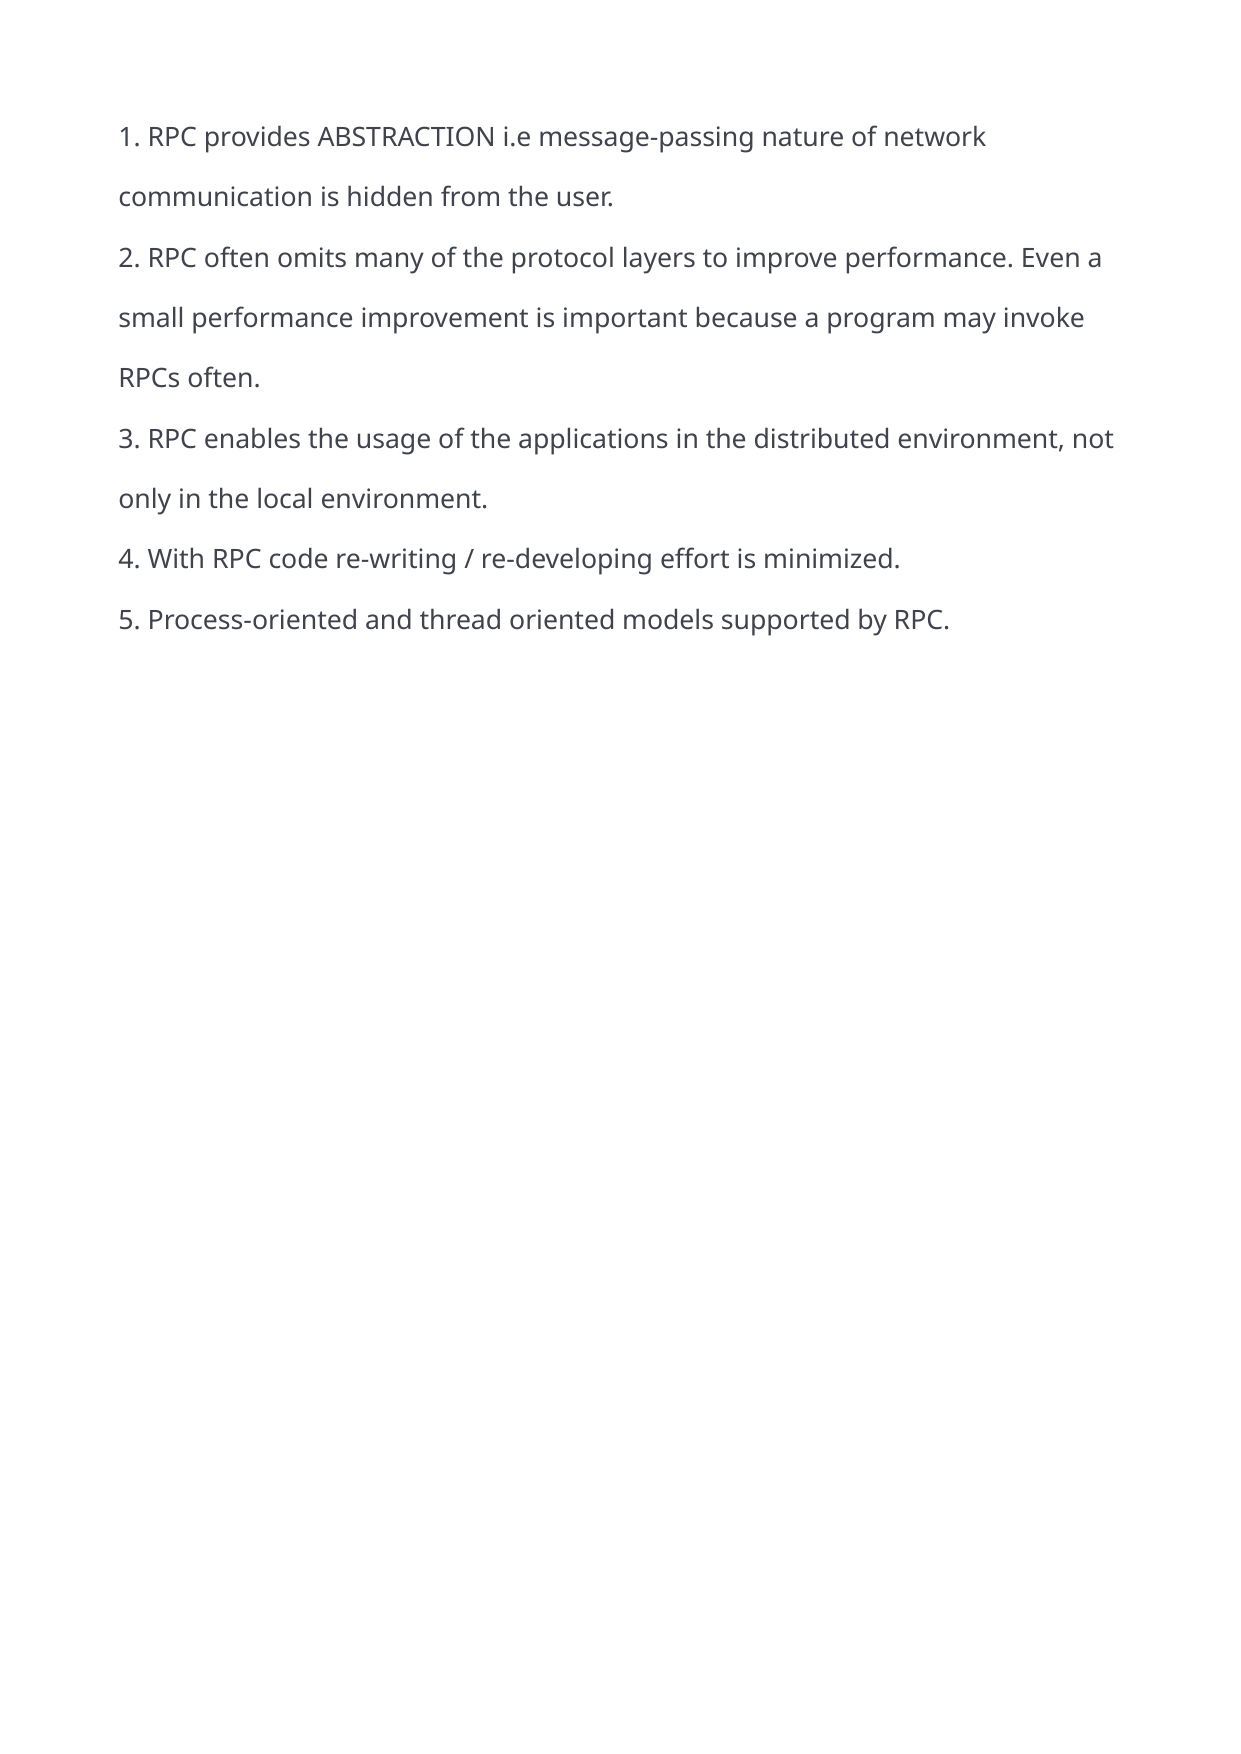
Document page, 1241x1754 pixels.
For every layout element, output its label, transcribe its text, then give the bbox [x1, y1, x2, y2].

text 4. With RPC code re-writing / re-developing effort is minimized. [118, 540, 1122, 576]
text 5. Process-oriented and thread oriented models supported by RPC. [118, 601, 1122, 637]
text 2. RPC often omits many of the protocol layers to improve performance. Even a small performance improvement is important because a program may invoke RPCs often. [118, 239, 1122, 396]
text 3. RPC enables the usage of the applications in the distributed environment, not only in the local environment. [118, 420, 1122, 516]
text 1. RPC provides ABSTRACTION i.e message-passing nature of network communication is hidden from the user. [118, 118, 1122, 214]
